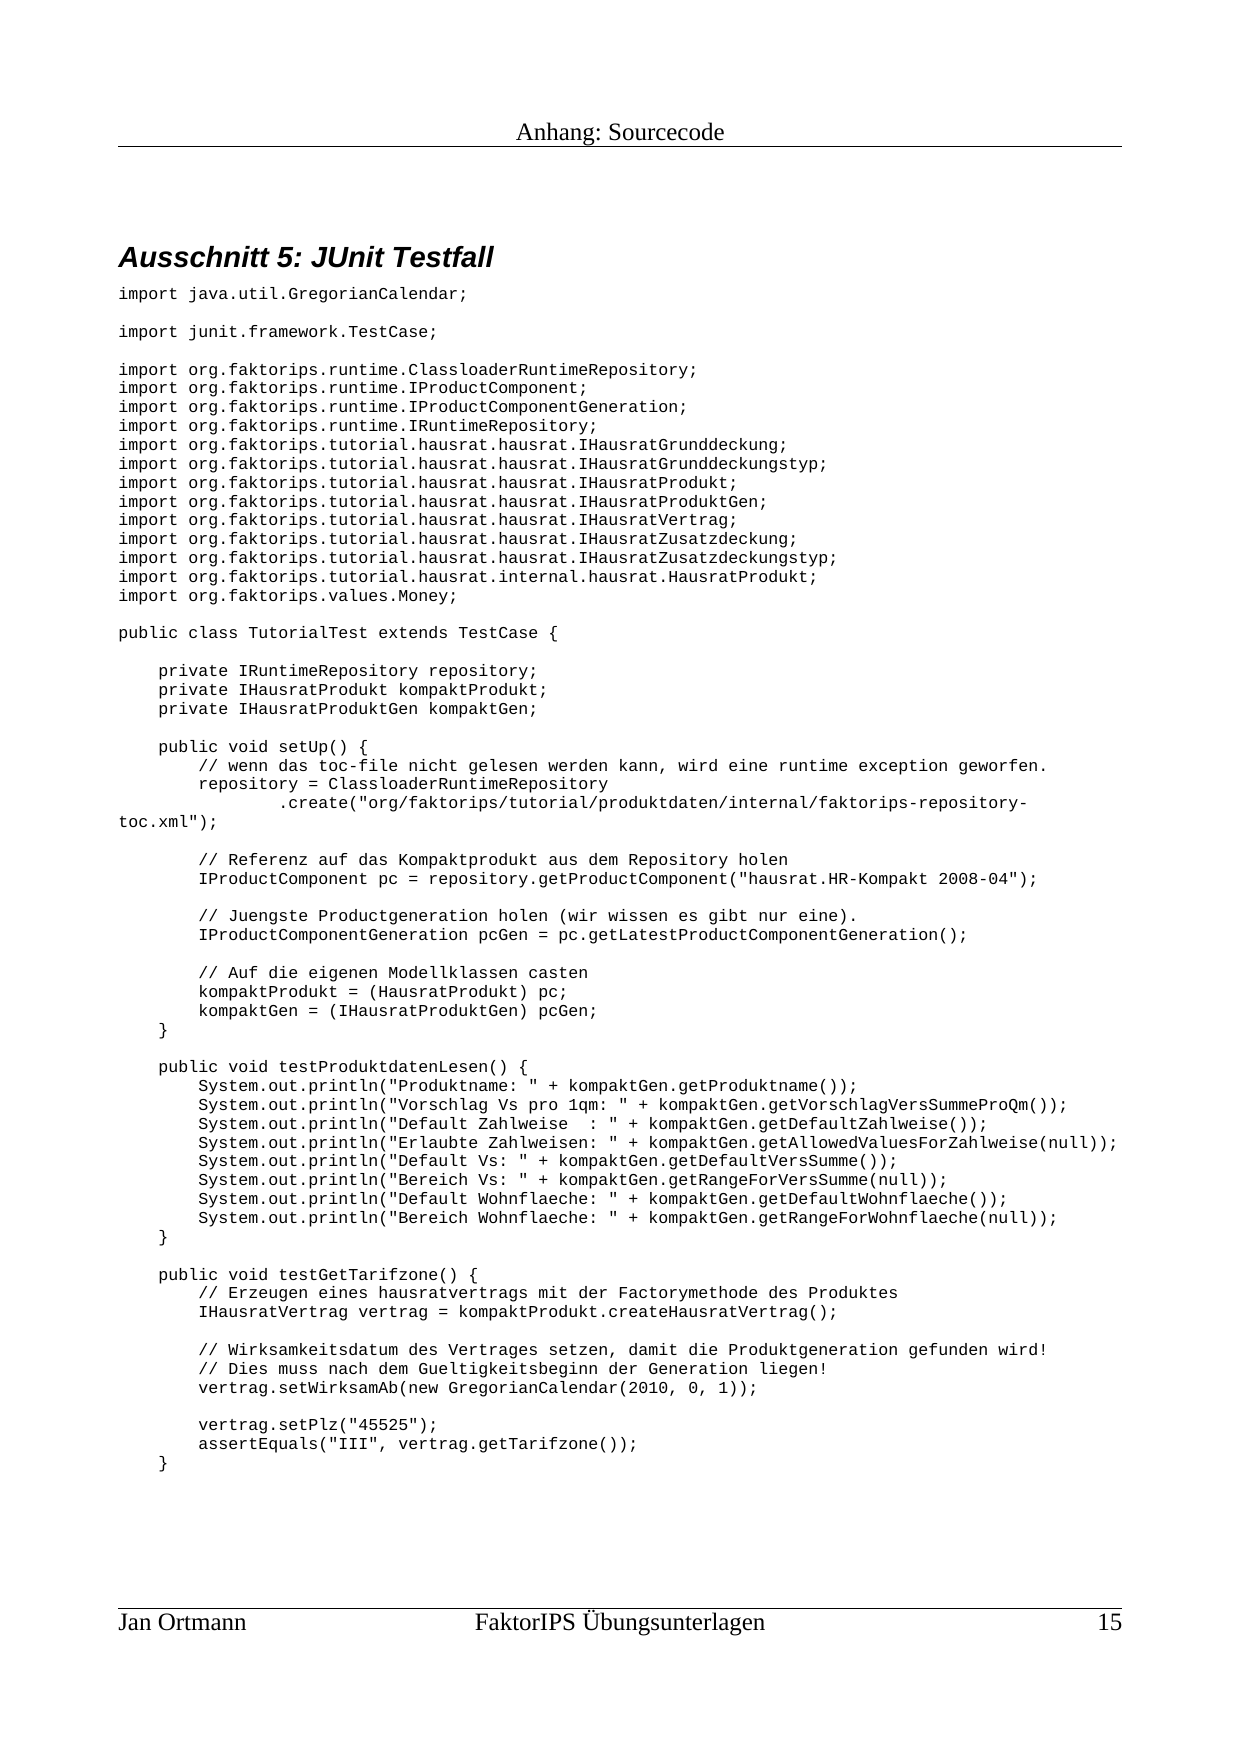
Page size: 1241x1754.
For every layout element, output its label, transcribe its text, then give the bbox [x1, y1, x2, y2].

text import org.faktorips.values.Money; [118, 587, 1122, 606]
text IProductComponent pc = repository.getProductComponent("hausrat.HR-Kompakt 2008-04"); [118, 870, 1122, 889]
text System.out.println("Vorschlag Vs pro 1qm: " + kompaktGen.getVorschlagVersSummeProQm()); [118, 1096, 1122, 1115]
text import java.util.GregorianCalendar; [118, 286, 1122, 304]
text // Auf die eigenen Modellklassen casten [118, 964, 1122, 983]
text import org.faktorips.tutorial.hausrat.hausrat.IHausratProduktGen; [118, 493, 1122, 512]
text private IRuntimeRepository repository; [118, 663, 1122, 682]
text System.out.println("Erlaubte Zahlweisen: " + kompaktGen.getAllowedValuesForZahlweise(null)); [118, 1134, 1122, 1153]
text kompaktGen = (IHausratProduktGen) pcGen; [118, 1002, 1122, 1021]
text import org.faktorips.runtime.IProductComponent; [118, 380, 1122, 399]
text import org.faktorips.runtime.IProductComponentGeneration; [118, 399, 1122, 418]
text repository = ClassloaderRuntimeRepository [118, 776, 1122, 795]
text public void setUp() { [118, 738, 1122, 757]
text System.out.println("Produktname: " + kompaktGen.getProduktname()); [118, 1078, 1122, 1096]
text assertEquals("III", vertrag.getTarifzone()); [118, 1436, 1122, 1455]
text // Erzeugen eines hausratvertrags mit der Factorymethode des Produktes [118, 1285, 1122, 1304]
text IProductComponentGeneration pcGen = pc.getLatestProductComponentGeneration(); [118, 927, 1122, 946]
text } [118, 1021, 1122, 1040]
text import org.faktorips.runtime.IRuntimeRepository; [118, 418, 1122, 437]
text System.out.println("Bereich Vs: " + kompaktGen.getRangeForVersSumme(null)); [118, 1172, 1122, 1191]
text vertrag.setWirksamAb(new GregorianCalendar(2010, 0, 1)); [118, 1379, 1122, 1398]
text System.out.println("Default Vs: " + kompaktGen.getDefaultVersSumme()); [118, 1153, 1122, 1172]
text public void testProduktdatenLesen() { [118, 1059, 1122, 1078]
text public class TutorialTest extends TestCase { [118, 625, 1122, 644]
text import org.faktorips.tutorial.hausrat.hausrat.IHausratZusatzdeckung; [118, 531, 1122, 550]
text .create("org/faktorips/tutorial/produktdaten/internal/faktorips-repository-toc.xml"); [118, 795, 1122, 832]
text // Referenz auf das Kompaktprodukt aus dem Repository holen [118, 851, 1122, 870]
text } [118, 1455, 1122, 1473]
text // wenn das toc-file nicht gelesen werden kann, wird eine runtime exception geworfen. [118, 757, 1122, 776]
text import org.faktorips.tutorial.hausrat.hausrat.IHausratVertrag; [118, 512, 1122, 531]
text import org.faktorips.tutorial.hausrat.hausrat.IHausratGrunddeckung; [118, 437, 1122, 455]
text import org.faktorips.tutorial.hausrat.hausrat.IHausratProdukt; [118, 474, 1122, 493]
text System.out.println("Default Zahlweise : " + kompaktGen.getDefaultZahlweise()); [118, 1115, 1122, 1134]
text // Wirksamkeitsdatum des Vertrages setzen, damit die Produktgeneration gefunden wird! [118, 1342, 1122, 1360]
text // Juengste Productgeneration holen (wir wissen es gibt nur eine). [118, 908, 1122, 927]
text // Dies muss nach dem Gueltigkeitsbeginn der Generation liegen! [118, 1360, 1122, 1379]
text public void testGetTarifzone() { [118, 1266, 1122, 1285]
text private IHausratProduktGen kompaktGen; [118, 701, 1122, 719]
text } [118, 1228, 1122, 1247]
text vertrag.setPlz("45525"); [118, 1417, 1122, 1436]
text import junit.framework.TestCase; [118, 323, 1122, 342]
text import org.faktorips.tutorial.hausrat.hausrat.IHausratGrunddeckungstyp; [118, 455, 1122, 474]
text System.out.println("Bereich Wohnflaeche: " + kompaktGen.getRangeForWohnflaeche(null)); [118, 1209, 1122, 1228]
text kompaktProdukt = (HausratProdukt) pc; [118, 983, 1122, 1002]
text System.out.println("Default Wohnflaeche: " + kompaktGen.getDefaultWohnflaeche()); [118, 1191, 1122, 1209]
subtitle Ausschnitt 5: JUnit Testfall [118, 241, 1122, 273]
text import org.faktorips.tutorial.hausrat.internal.hausrat.HausratProdukt; [118, 568, 1122, 587]
text private IHausratProdukt kompaktProdukt; [118, 682, 1122, 701]
text IHausratVertrag vertrag = kompaktProdukt.createHausratVertrag(); [118, 1304, 1122, 1323]
text import org.faktorips.tutorial.hausrat.hausrat.IHausratZusatzdeckungstyp; [118, 550, 1122, 568]
text import org.faktorips.runtime.ClassloaderRuntimeRepository; [118, 361, 1122, 380]
